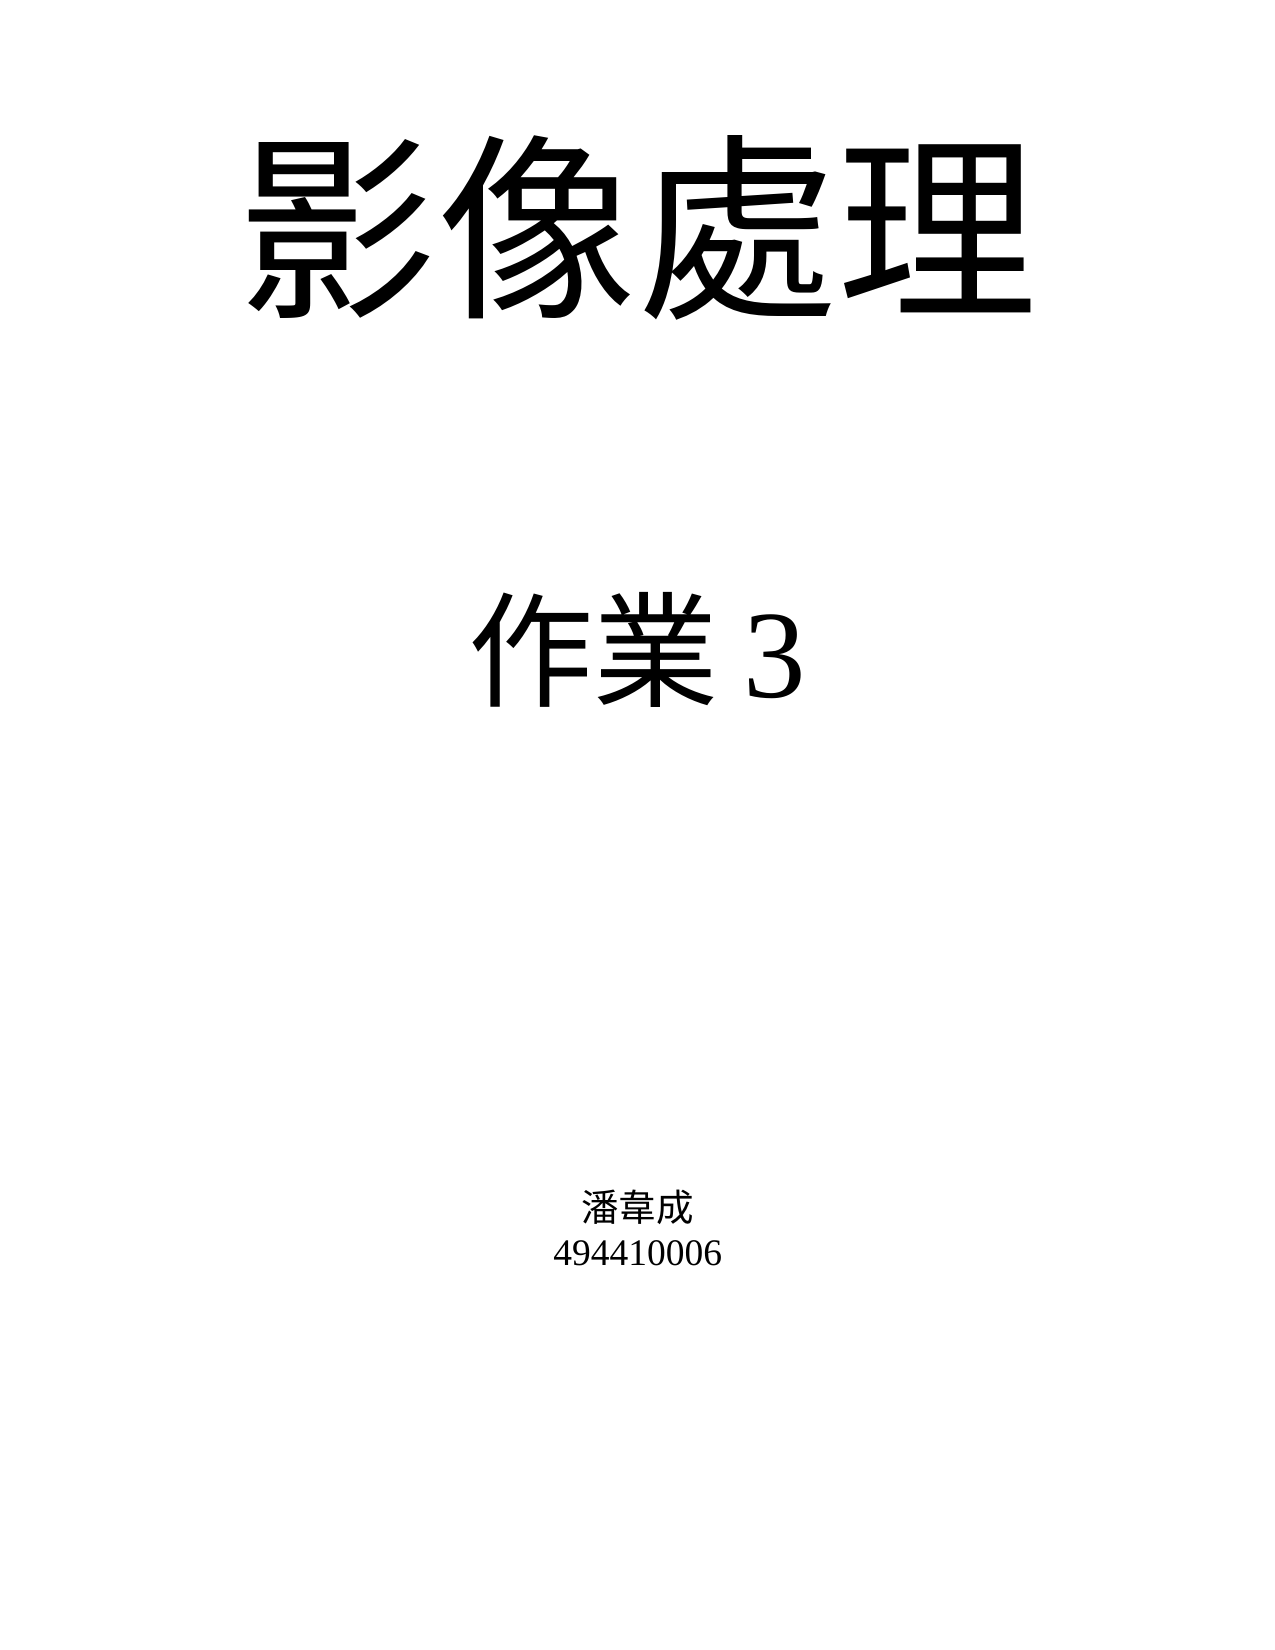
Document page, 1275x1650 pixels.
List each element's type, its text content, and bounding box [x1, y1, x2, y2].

text 作業3 [118, 581, 1157, 727]
text 影像處理 [118, 118, 1157, 351]
text 494410006 [118, 1231, 1157, 1274]
text 潘韋成 [118, 1187, 1157, 1231]
